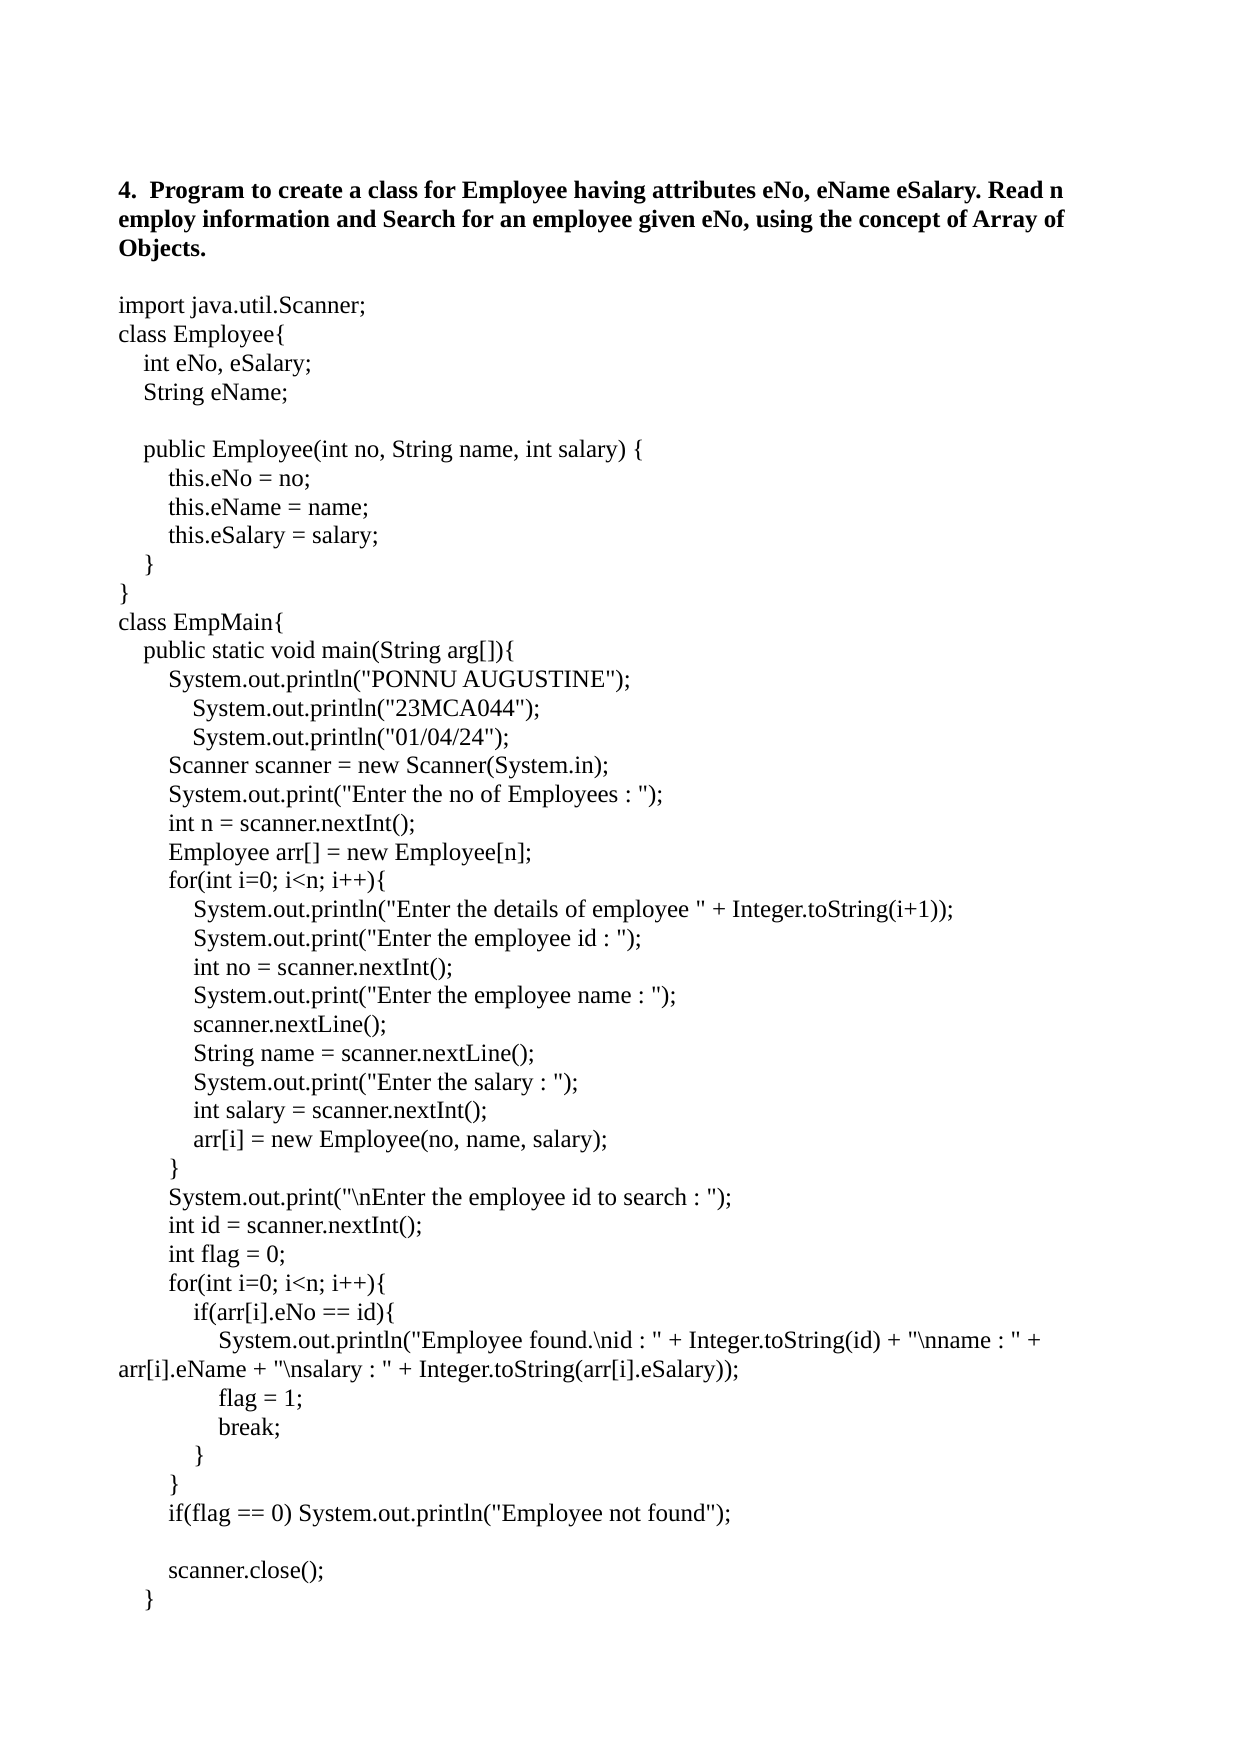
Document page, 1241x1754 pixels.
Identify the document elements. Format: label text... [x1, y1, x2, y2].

text System.out.print("Enter the no of Employees : "); [118, 779, 1122, 808]
text for(int i=0; i<n; i++){ [118, 1268, 1122, 1297]
text for(int i=0; i<n; i++){ [118, 866, 1122, 894]
text String name = scanner.nextLine(); [118, 1038, 1122, 1067]
text } [118, 1441, 1122, 1469]
text System.out.print("Enter the employee name : "); [118, 981, 1122, 1009]
text } [118, 1584, 1122, 1613]
text arr[i] = new Employee(no, name, salary); [118, 1124, 1122, 1153]
text break; [118, 1412, 1122, 1441]
text class Employee{ [118, 319, 1122, 348]
text Objects. [118, 233, 1122, 262]
text System.out.println("01/04/24"); [118, 722, 1122, 751]
text } [118, 578, 1122, 607]
text System.out.println("PONNU AUGUSTINE"); [118, 664, 1122, 693]
text } [118, 549, 1122, 578]
text } [118, 1153, 1122, 1182]
text Scanner scanner = new Scanner(System.in); [118, 751, 1122, 779]
text int id = scanner.nextInt(); [118, 1211, 1122, 1239]
text 4. Program to create a class for Employee having attributes eNo, eName eSalary. Read n [118, 176, 1122, 204]
text System.out.println("Enter the details of employee " + Integer.toString(i+1)); [118, 894, 1122, 923]
text int no = scanner.nextInt(); [118, 952, 1122, 981]
text public static void main(String arg[]){ [118, 636, 1122, 664]
text this.eNo = no; [118, 463, 1122, 492]
text int flag = 0; [118, 1239, 1122, 1268]
text employ information and Search for an employee given eNo, using the concept of Array of [118, 204, 1122, 233]
text int n = scanner.nextInt(); [118, 808, 1122, 837]
text System.out.println("23MCA044"); [118, 693, 1122, 722]
text this.eName = name; [118, 492, 1122, 521]
text System.out.print("Enter the salary : "); [118, 1067, 1122, 1096]
text public Employee(int no, String name, int salary) { [118, 434, 1122, 463]
text String eName; [118, 377, 1122, 406]
text System.out.print("\nEnter the employee id to search : "); [118, 1182, 1122, 1211]
text System.out.println("Employee found.\nid : " + Integer.toString(id) + "\nname : " + arr[i].eName + "\nsalary : " + Integer.toString(arr[i].eSalary)); [118, 1326, 1122, 1383]
text import java.util.Scanner; [118, 291, 1122, 319]
text int eNo, eSalary; [118, 348, 1122, 377]
text System.out.print("Enter the employee id : "); [118, 923, 1122, 952]
text if(arr[i].eNo == id){ [118, 1297, 1122, 1326]
text Employee arr[] = new Employee[n]; [118, 837, 1122, 866]
text int salary = scanner.nextInt(); [118, 1096, 1122, 1124]
text scanner.close(); [118, 1556, 1122, 1584]
text class EmpMain{ [118, 607, 1122, 636]
text if(flag == 0) System.out.println("Employee not found"); [118, 1498, 1122, 1527]
text scanner.nextLine(); [118, 1009, 1122, 1038]
text flag = 1; [118, 1383, 1122, 1412]
text this.eSalary = salary; [118, 521, 1122, 549]
text } [118, 1469, 1122, 1498]
